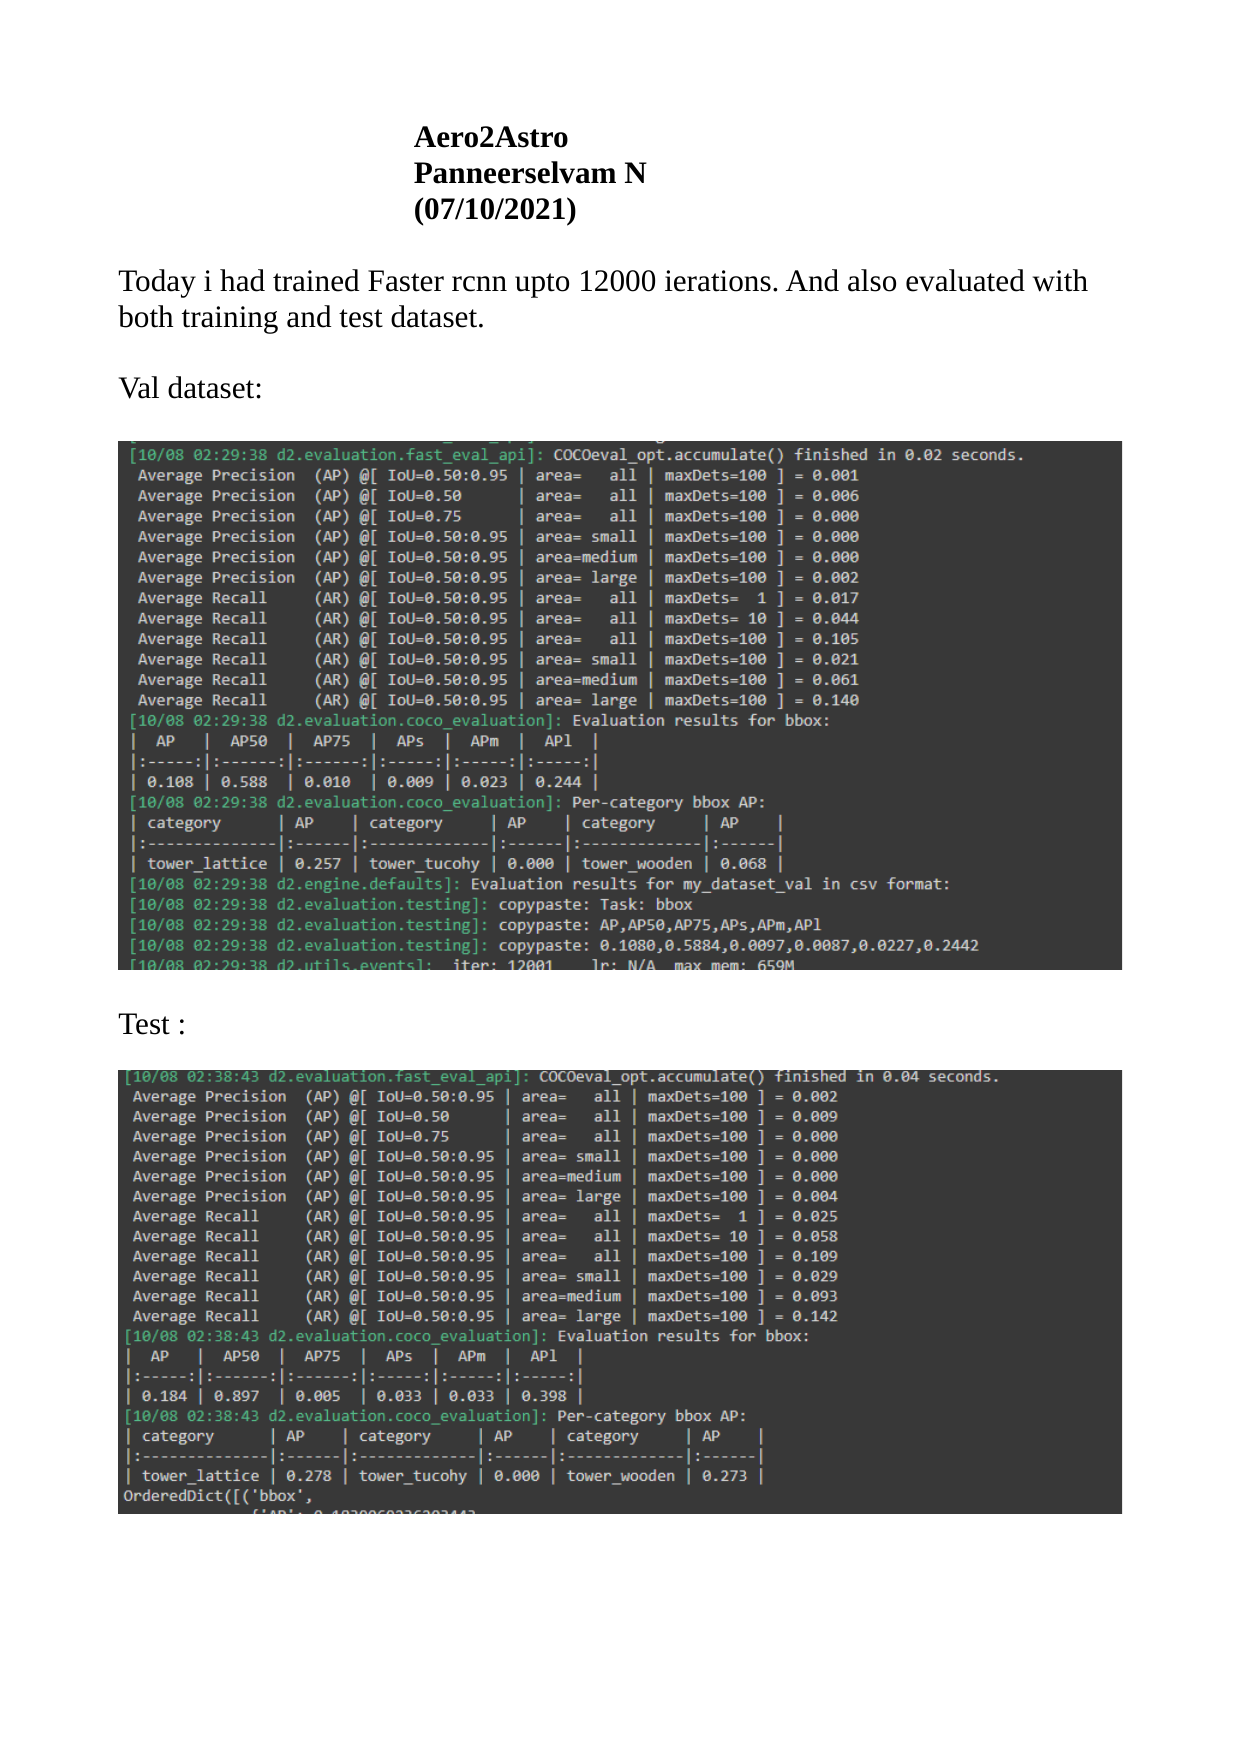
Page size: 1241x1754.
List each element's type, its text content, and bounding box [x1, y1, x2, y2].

text Aero2Astro [118, 118, 1122, 154]
text Panneerselvam N [118, 154, 1122, 190]
picture [118, 1070, 1123, 1514]
text Today i had trained Faster rcnn upto 12000 ierations. And also evaluated with both training and test dataset. [118, 262, 1122, 334]
picture [118, 441, 1123, 970]
text Test : [118, 1005, 1122, 1041]
text (07/10/2021) [118, 190, 1122, 226]
text Val dataset: [118, 370, 1122, 406]
